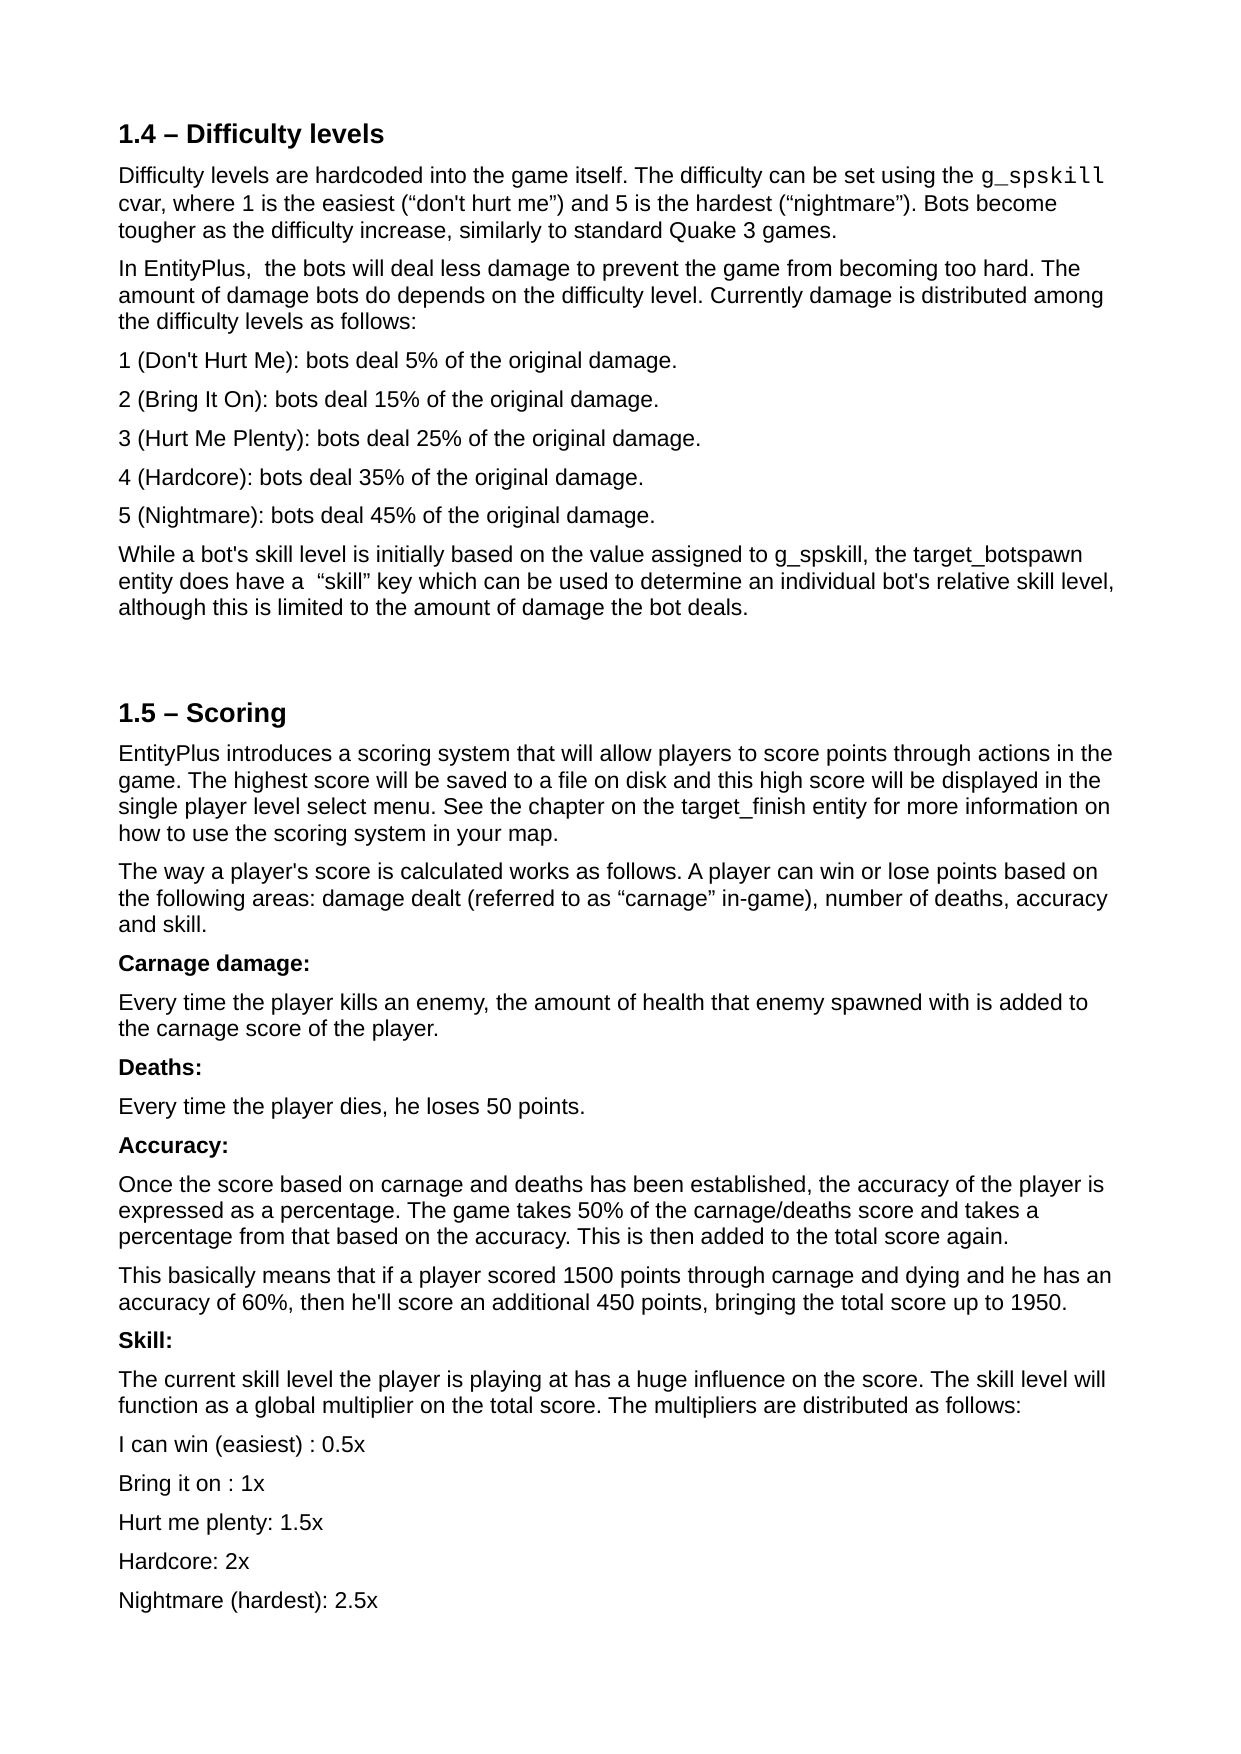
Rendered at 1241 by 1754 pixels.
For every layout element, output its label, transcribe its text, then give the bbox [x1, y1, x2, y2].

text Difficulty levels are hardcoded into the game itself. The difficulty can be set using the g_spskill cvar, where 1 is the easiest (“don't hurt me”) and 5 is the hardest (“nightmare”). Bots become tougher as the difficulty increase, similarly to standard Quake 3 games. [118, 162, 1122, 243]
text Skill: [118, 1327, 1122, 1354]
text Carnage damage: [118, 950, 1122, 976]
text While a bot's skill level is initially based on the value assigned to g_spskill, the target_botspawn entity does have a “skill” key which can be used to determine an individual bot's relative skill level, although this is limited to the amount of damage the bot deals. [118, 541, 1122, 620]
subtitle 1.4 – Difficulty levels [118, 118, 1122, 149]
text The current skill level the player is playing at has a huge influence on the score. The skill level will function as a global multiplier on the total score. The multipliers are distributed as follows: [118, 1366, 1122, 1419]
text 2 (Bring It On): bots deal 15% of the original damage. [118, 386, 1122, 412]
text Accuracy: [118, 1132, 1122, 1158]
text 5 (Nightmare): bots deal 45% of the original damage. [118, 502, 1122, 529]
text Bring it on : 1x [118, 1470, 1122, 1497]
text This basically means that if a player scored 1500 points through carnage and dying and he has an accuracy of 60%, then he'll score an additional 450 points, bringing the total score up to 1950. [118, 1262, 1122, 1315]
subtitle 1.5 – Scoring [118, 697, 1122, 728]
text I can win (easiest) : 0.5x [118, 1431, 1122, 1458]
text 4 (Hardcore): bots deal 35% of the original damage. [118, 463, 1122, 490]
text 1 (Don't Hurt Me): bots deal 5% of the original damage. [118, 347, 1122, 373]
text EntityPlus introduces a scoring system that will allow players to score points through actions in the game. The highest score will be saved to a file on disk and this high score will be displayed in the single player level select menu. See the chapter on the target_finish entity for more information on how to use the scoring system in your map. [118, 740, 1122, 846]
text The way a player's score is calculated works as follows. A player can win or lose points based on the following areas: damage dealt (referred to as “carnage” in-game), number of deaths, accuracy and skill. [118, 858, 1122, 937]
text Every time the player dies, he loses 50 points. [118, 1093, 1122, 1119]
text Every time the player kills an enemy, the amount of health that enemy spawned with is added to the carnage score of the player. [118, 989, 1122, 1041]
text In EntityPlus, the bots will deal less damage to prevent the game from becoming too hard. The amount of damage bots do depends on the difficulty level. Currently damage is distributed among the difficulty levels as follows: [118, 255, 1122, 334]
text Once the score based on carnage and deaths has been established, the accuracy of the player is expressed as a percentage. The game takes 50% of the carnage/deaths score and takes a percentage from that based on the accuracy. This is then added to the total score again. [118, 1171, 1122, 1249]
text Hurt me plenty: 1.5x [118, 1509, 1122, 1535]
text Nightmare (hardest): 2.5x [118, 1587, 1122, 1613]
text Hardcore: 2x [118, 1548, 1122, 1574]
text 3 (Hurt Me Plenty): bots deal 25% of the original damage. [118, 425, 1122, 451]
text Deaths: [118, 1054, 1122, 1080]
